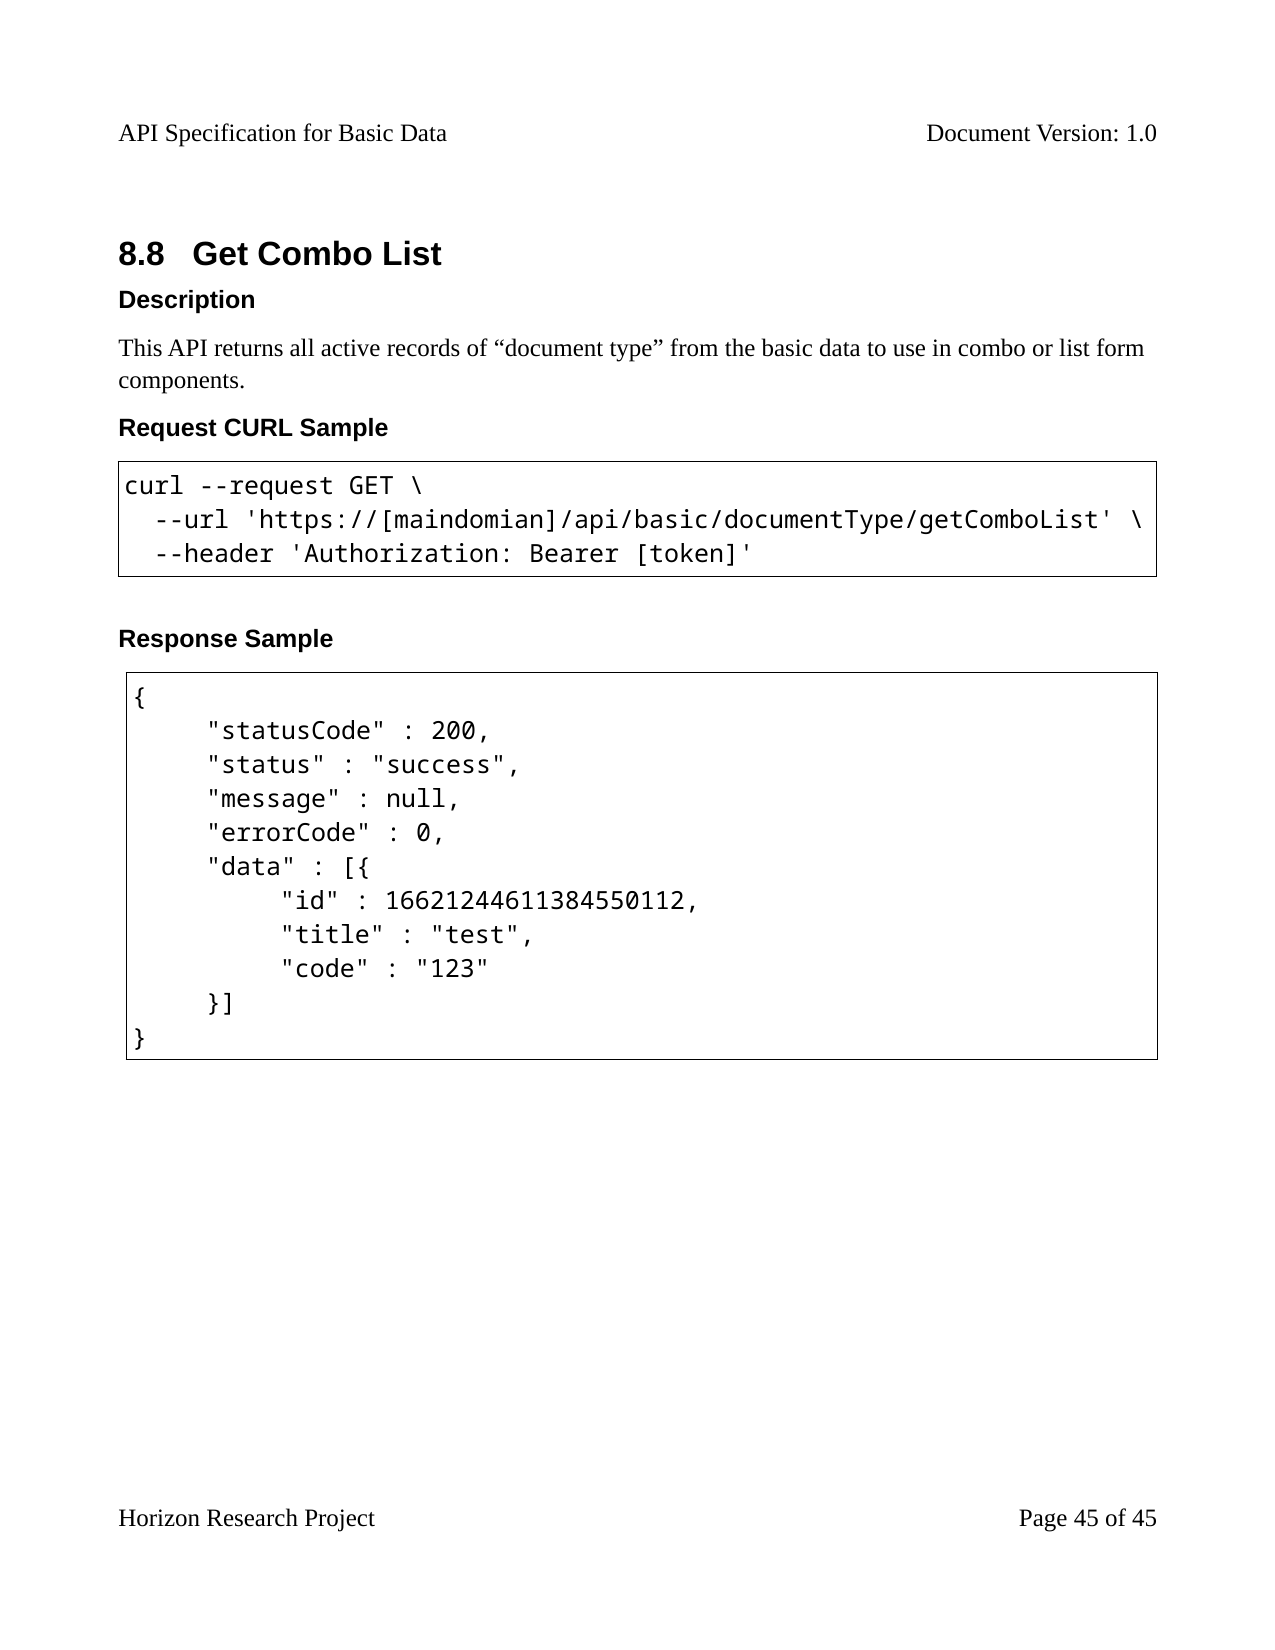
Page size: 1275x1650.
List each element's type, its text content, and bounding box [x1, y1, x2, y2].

table_header { "statusCode" : 200, "status" : "success", "message" : null, "errorCode" : 0, "data" : [{ "id" : 16621244611384550112, "title" : "test", "code" : "123" }] } [127, 673, 1157, 1059]
text This API returns all active records of “document type” from the basic data to use in combo or list form components. [118, 333, 1157, 394]
text Request CURL Sample [118, 413, 1157, 442]
subtitle Get Combo List [118, 234, 1157, 272]
table_header curl --request GET \ --url 'https://[maindomian]/api/basic/documentType/getComboList' \ --header 'Authorization: Bearer [token]' [119, 462, 1156, 576]
text Response Sample [118, 624, 1157, 653]
text Description [118, 285, 1157, 314]
